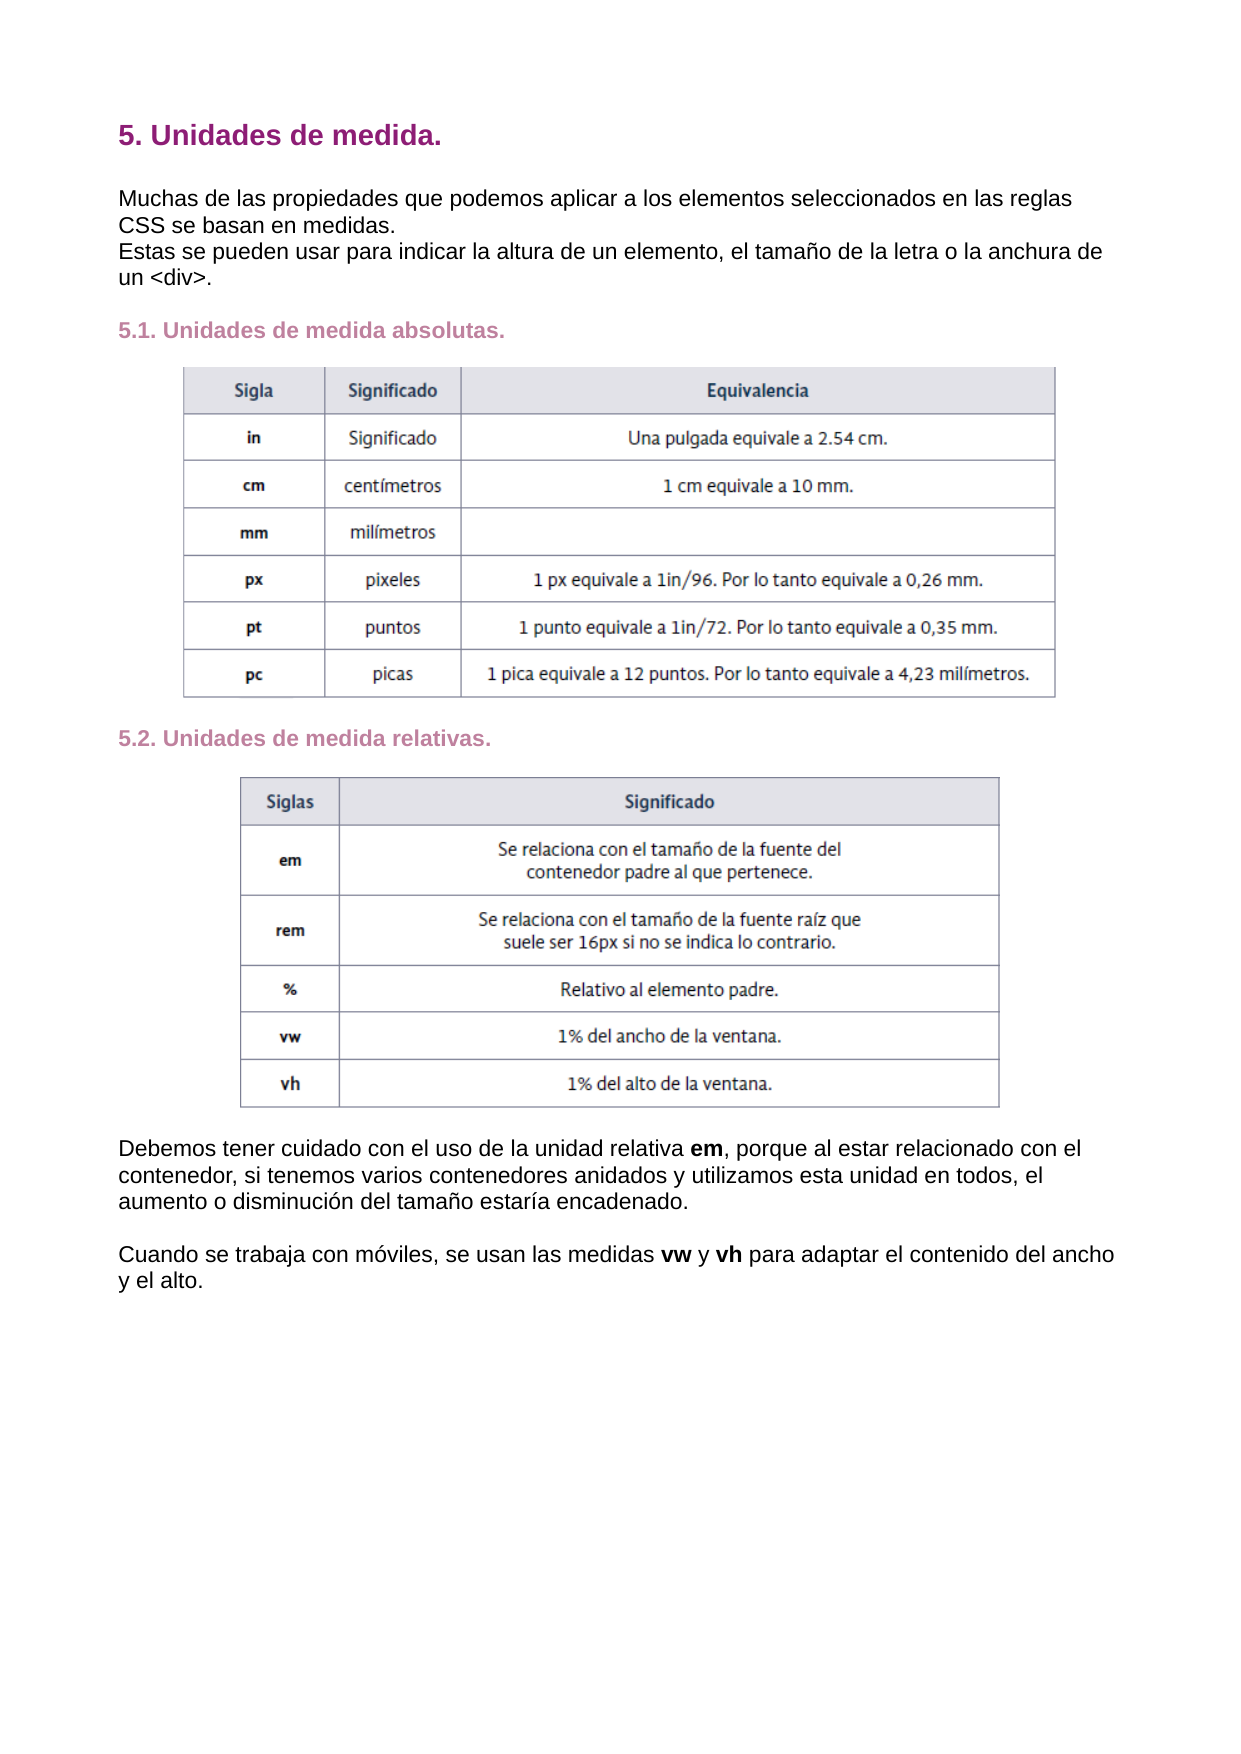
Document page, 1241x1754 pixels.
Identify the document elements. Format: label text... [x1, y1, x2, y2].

text 5.1. Unidades de medida absolutas. [118, 317, 1122, 343]
picture [240, 777, 1000, 1109]
text Estas se pueden usar para indicar la altura de un elemento, el tamaño de la letra o la anchura de un <div>. [118, 238, 1122, 291]
text Muchas de las propiedades que podemos aplicar a los elementos seleccionados en las reglas CSS se basan en medidas. [118, 185, 1122, 238]
text 5. Unidades de medida. [118, 118, 1122, 152]
picture [183, 367, 1057, 699]
text 5.2. Unidades de medida relativas. [118, 725, 1122, 751]
text Debemos tener cuidado con el uso de la unidad relativa em, porque al estar relacionado con el contenedor, si tenemos varios contenedores anidados y utilizamos esta unidad en todos, el aumento o disminución del tamaño estaría encadenado. [118, 1135, 1122, 1214]
text Cuando se trabaja con móviles, se usan las medidas vw y vh para adaptar el contenido del ancho y el alto. [118, 1241, 1122, 1293]
